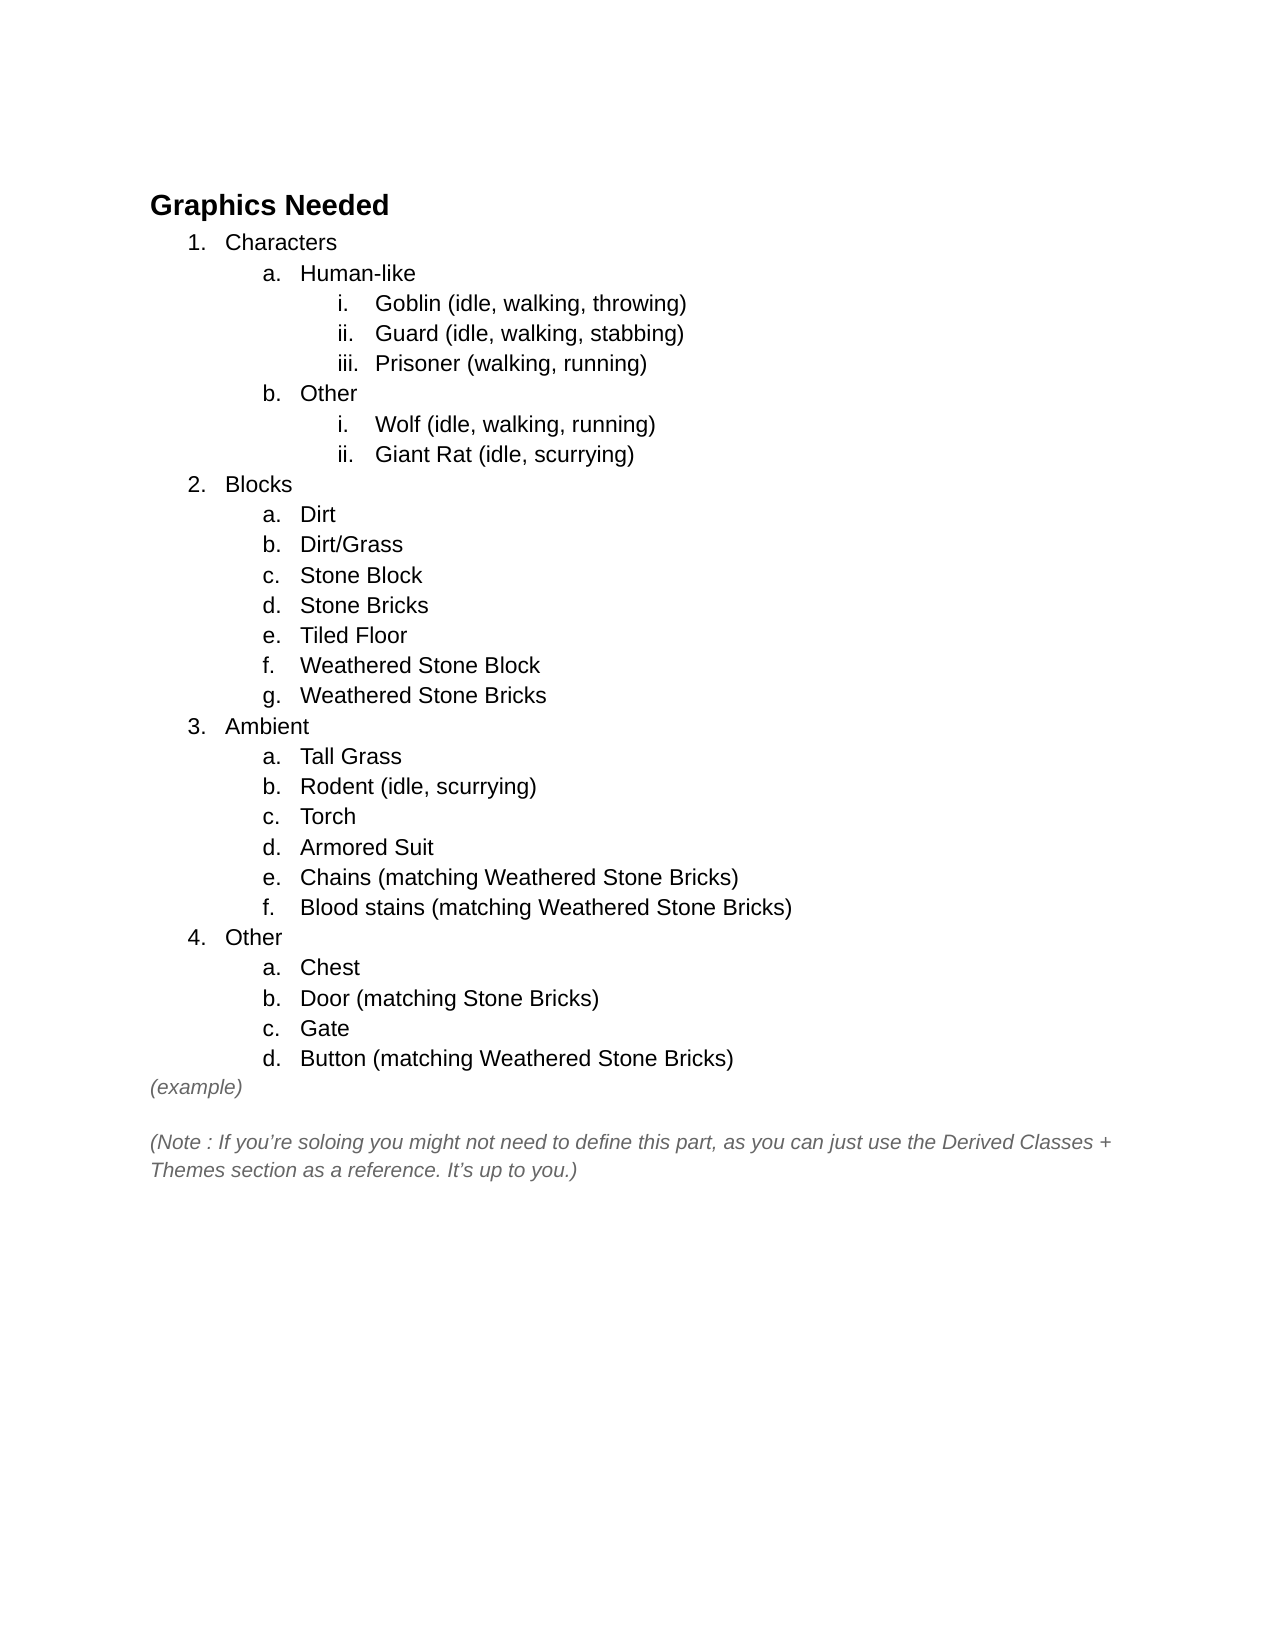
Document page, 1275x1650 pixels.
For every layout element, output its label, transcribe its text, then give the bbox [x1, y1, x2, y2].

list Giant Rat (idle, scurrying) [337, 441, 1125, 467]
list Rodent (idle, scurrying) [262, 773, 1125, 799]
list Weathered Stone Block [262, 652, 1125, 679]
list Other [187, 924, 1125, 951]
list Door (matching Stone Bricks) [262, 984, 1125, 1011]
list Guard (idle, walking, stabbing) [337, 320, 1125, 346]
list Button (matching Weathered Stone Bricks) [262, 1045, 1125, 1071]
list Human-like [262, 259, 1125, 286]
list Blood stains (matching Weathered Stone Bricks) [262, 894, 1125, 920]
list Chest [262, 954, 1125, 981]
list Gate [262, 1015, 1125, 1041]
list Characters [187, 229, 1125, 256]
list Stone Block [262, 562, 1125, 588]
subtitle Graphics Needed [150, 187, 1125, 221]
list Chains (matching Weathered Stone Bricks) [262, 864, 1125, 890]
list Torch [262, 803, 1125, 830]
list Other [262, 380, 1125, 407]
list Blocks [187, 471, 1125, 497]
list Tall Grass [262, 743, 1125, 769]
text (example) [150, 1075, 1125, 1099]
list Dirt/Grass [262, 531, 1125, 558]
text (Note : If you’re soloing you might not need to define this part, as you can just use the Derived Classes + Themes section as a reference. It’s up to you.) [150, 1103, 1125, 1182]
list Stone Bricks [262, 592, 1125, 618]
list Goblin (idle, walking, throwing) [337, 290, 1125, 316]
list Wolf (idle, walking, running) [337, 411, 1125, 437]
list Armored Suit [262, 833, 1125, 860]
list Ambient [187, 713, 1125, 739]
list Dirt [262, 501, 1125, 528]
list Tiled Floor [262, 622, 1125, 648]
list Prisoner (walking, running) [337, 350, 1125, 377]
list Weathered Stone Bricks [262, 682, 1125, 709]
